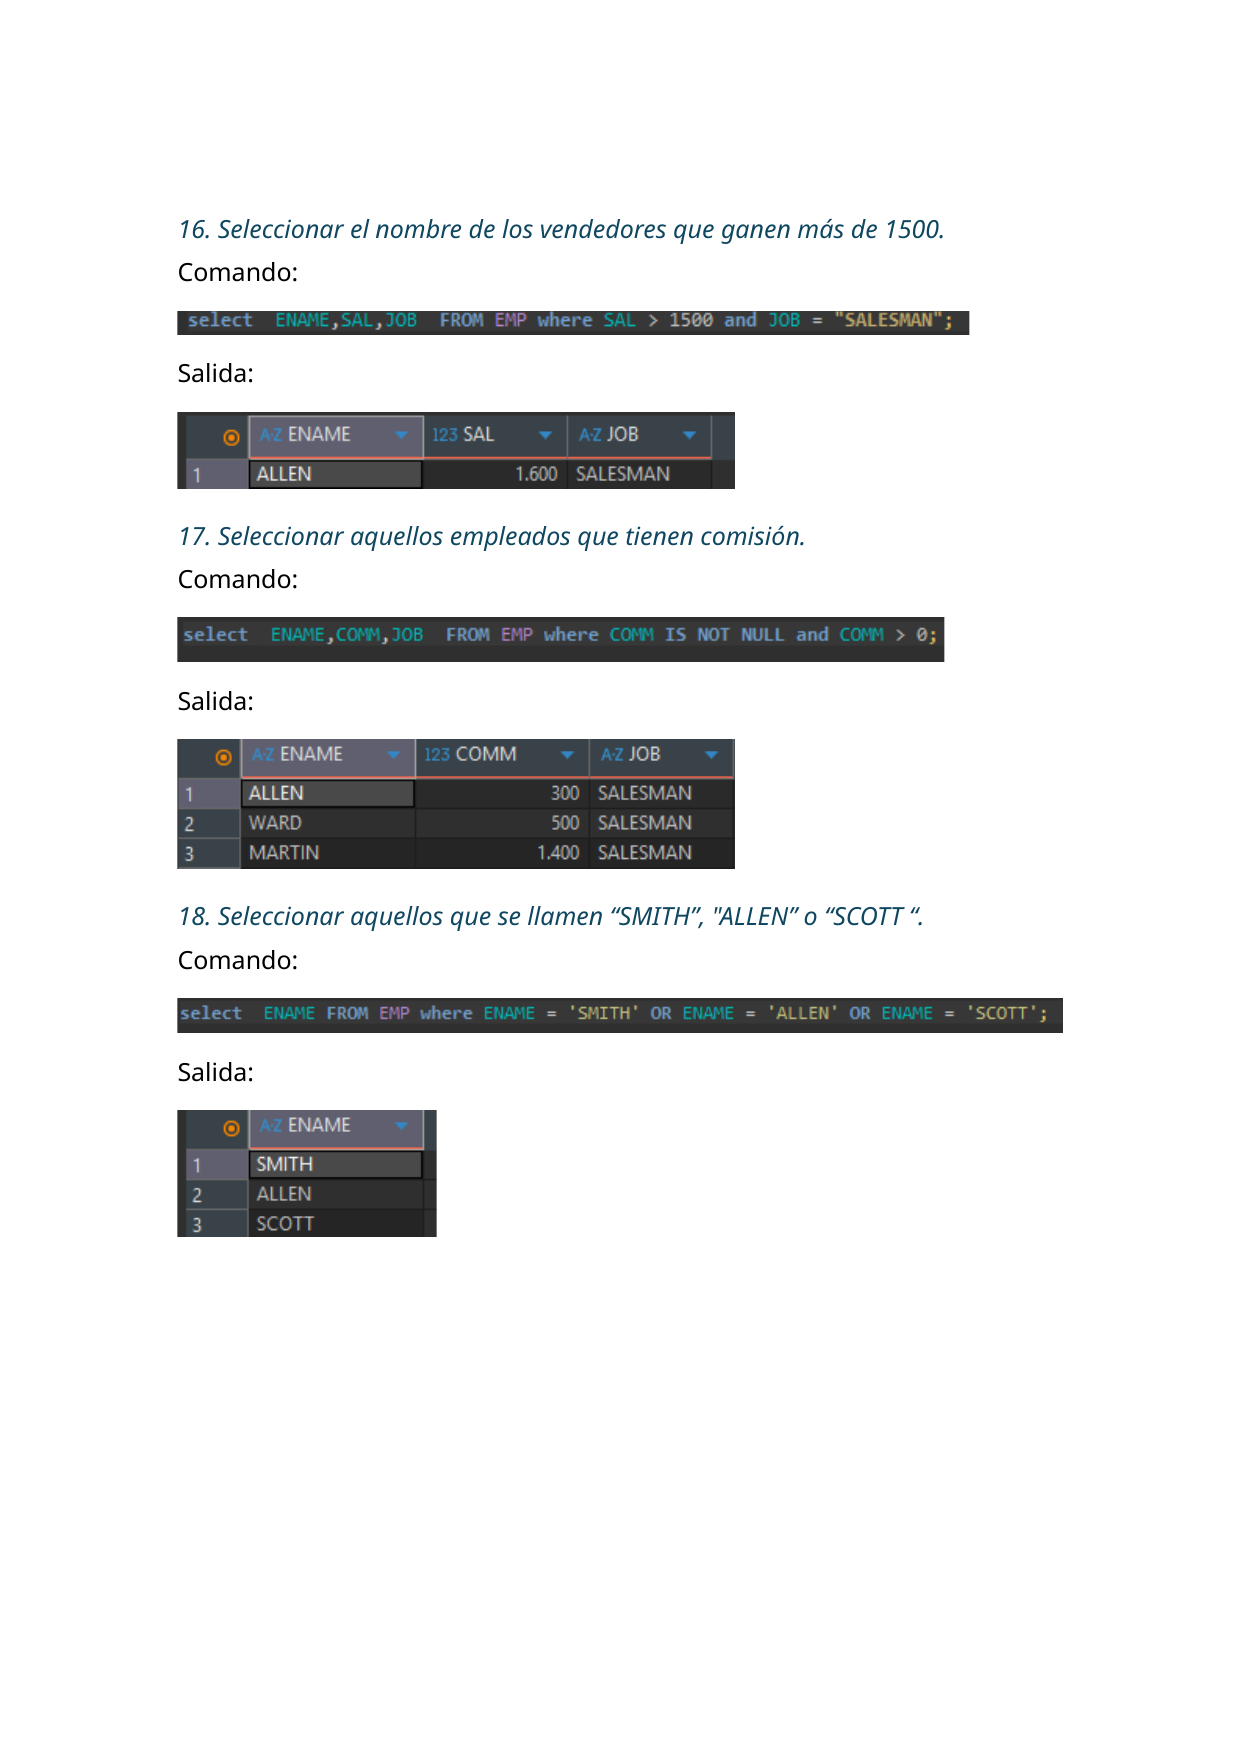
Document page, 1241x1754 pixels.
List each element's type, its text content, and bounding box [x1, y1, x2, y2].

subtitle 18. Seleccionar aquellos que se llamen “SMITH”, "ALLEN” o “SCOTT “. [177, 899, 1063, 933]
text Comando: [177, 255, 1063, 289]
text Comando: [177, 562, 1063, 596]
text Salida: [177, 356, 1063, 390]
text Salida: [177, 683, 1063, 717]
text Comando: [177, 942, 1063, 976]
text Salida: [177, 1054, 1063, 1088]
subtitle 17. Seleccionar aquellos empleados que tienen comisión. [177, 519, 1063, 553]
subtitle 16. Seleccionar el nombre de los vendedores que ganen más de 1500. [177, 212, 1063, 246]
